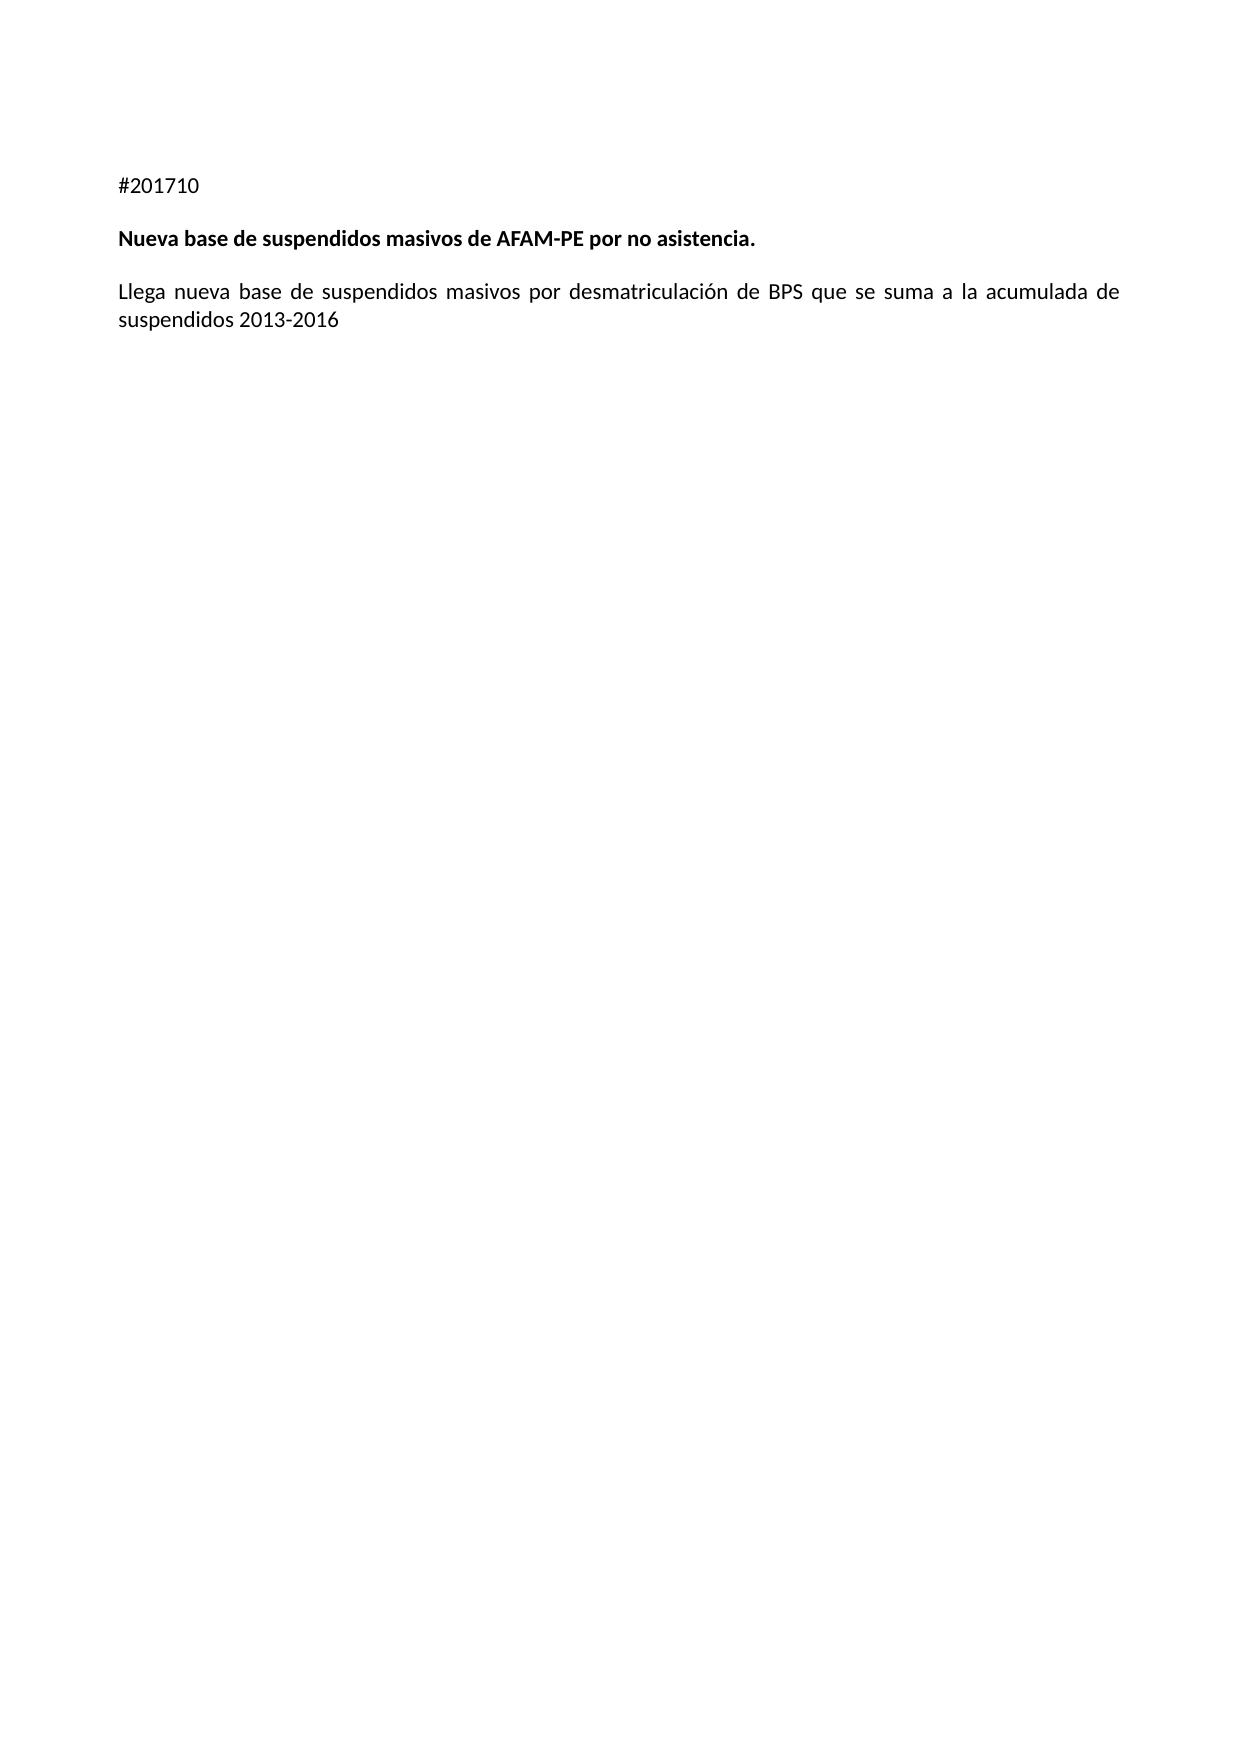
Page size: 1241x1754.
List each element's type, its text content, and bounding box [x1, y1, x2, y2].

text Nueva base de suspendidos masivos de AFAM-PE por no asistencia. [118, 224, 1122, 252]
text Llega nueva base de suspendidos masivos por desmatriculación de BPS que se suma a la acumulada de suspendidos 2013-2016 [118, 277, 1122, 333]
text #201710 [118, 171, 1122, 199]
